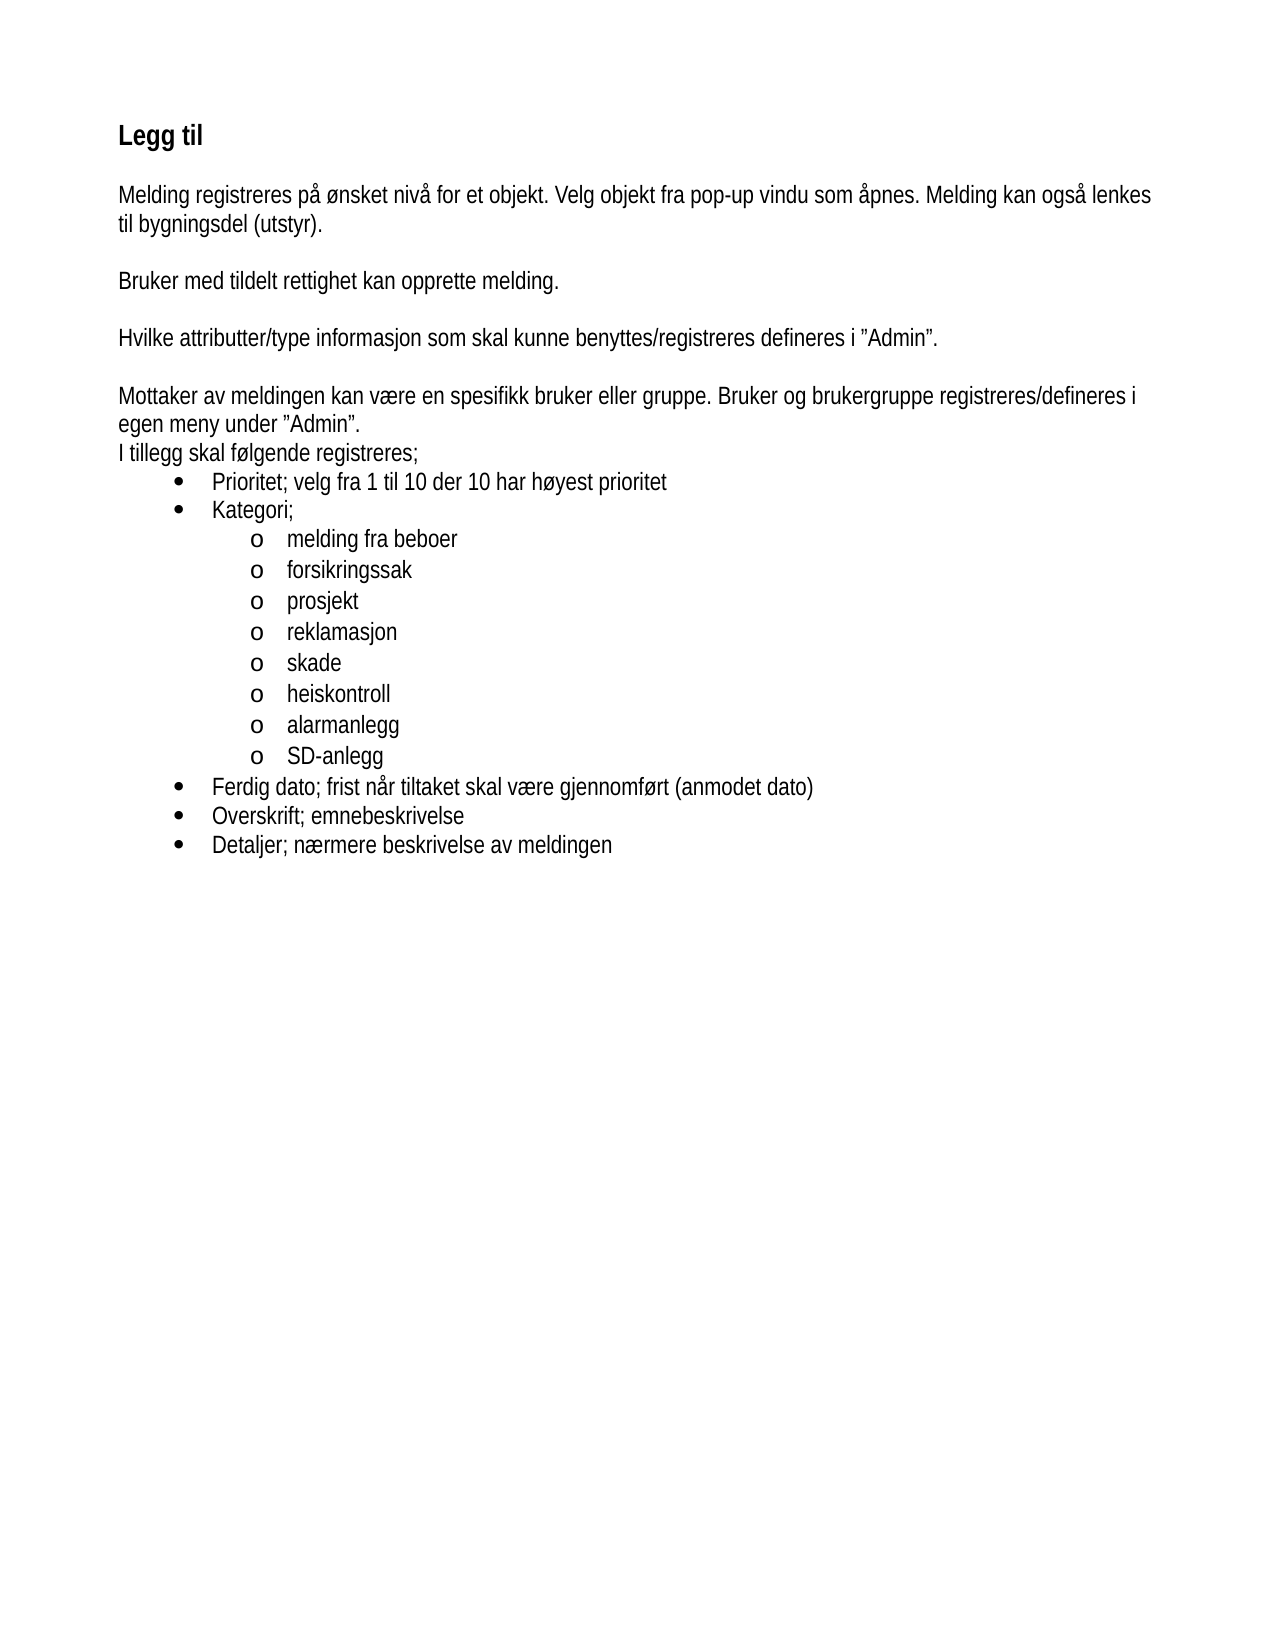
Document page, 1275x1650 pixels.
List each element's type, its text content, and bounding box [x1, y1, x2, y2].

text Hvilke attributter/type informasjon som skal kunne benyttes/registreres defineres i ”Admin”. [118, 323, 1157, 352]
list melding fra beboer [249, 524, 1157, 555]
text Mottaker av meldingen kan være en spesifikk bruker eller gruppe. Bruker og brukergruppe registreres/defineres i egen meny under ”Admin”. [118, 381, 1157, 438]
list forsikringssak [249, 555, 1157, 586]
list Ferdig dato; frist når tiltaket skal være gjennomført (anmodet dato) [174, 772, 1157, 801]
text Bruker med tildelt rettighet kan opprette melding. [118, 266, 1157, 295]
list SD-anlegg [249, 741, 1157, 772]
list Overskrift; emnebeskrivelse [174, 801, 1157, 829]
list prosjekt [249, 586, 1157, 617]
text Melding registreres på ønsket nivå for et objekt. Velg objekt fra pop-up vindu som åpnes. Melding kan også lenkes til bygningsdel (utstyr). [118, 180, 1157, 237]
text I tillegg skal følgende registreres; [118, 438, 1157, 467]
list Detaljer; nærmere beskrivelse av meldingen [174, 829, 1157, 858]
list reklamasjon [249, 617, 1157, 648]
list skade [249, 648, 1157, 679]
list heiskontroll [249, 679, 1157, 710]
list alarmanlegg [249, 710, 1157, 741]
text Legg til [118, 118, 1157, 152]
list Prioritet; velg fra 1 til 10 der 10 har høyest prioritet [174, 467, 1157, 496]
list Kategori; [174, 496, 1157, 524]
